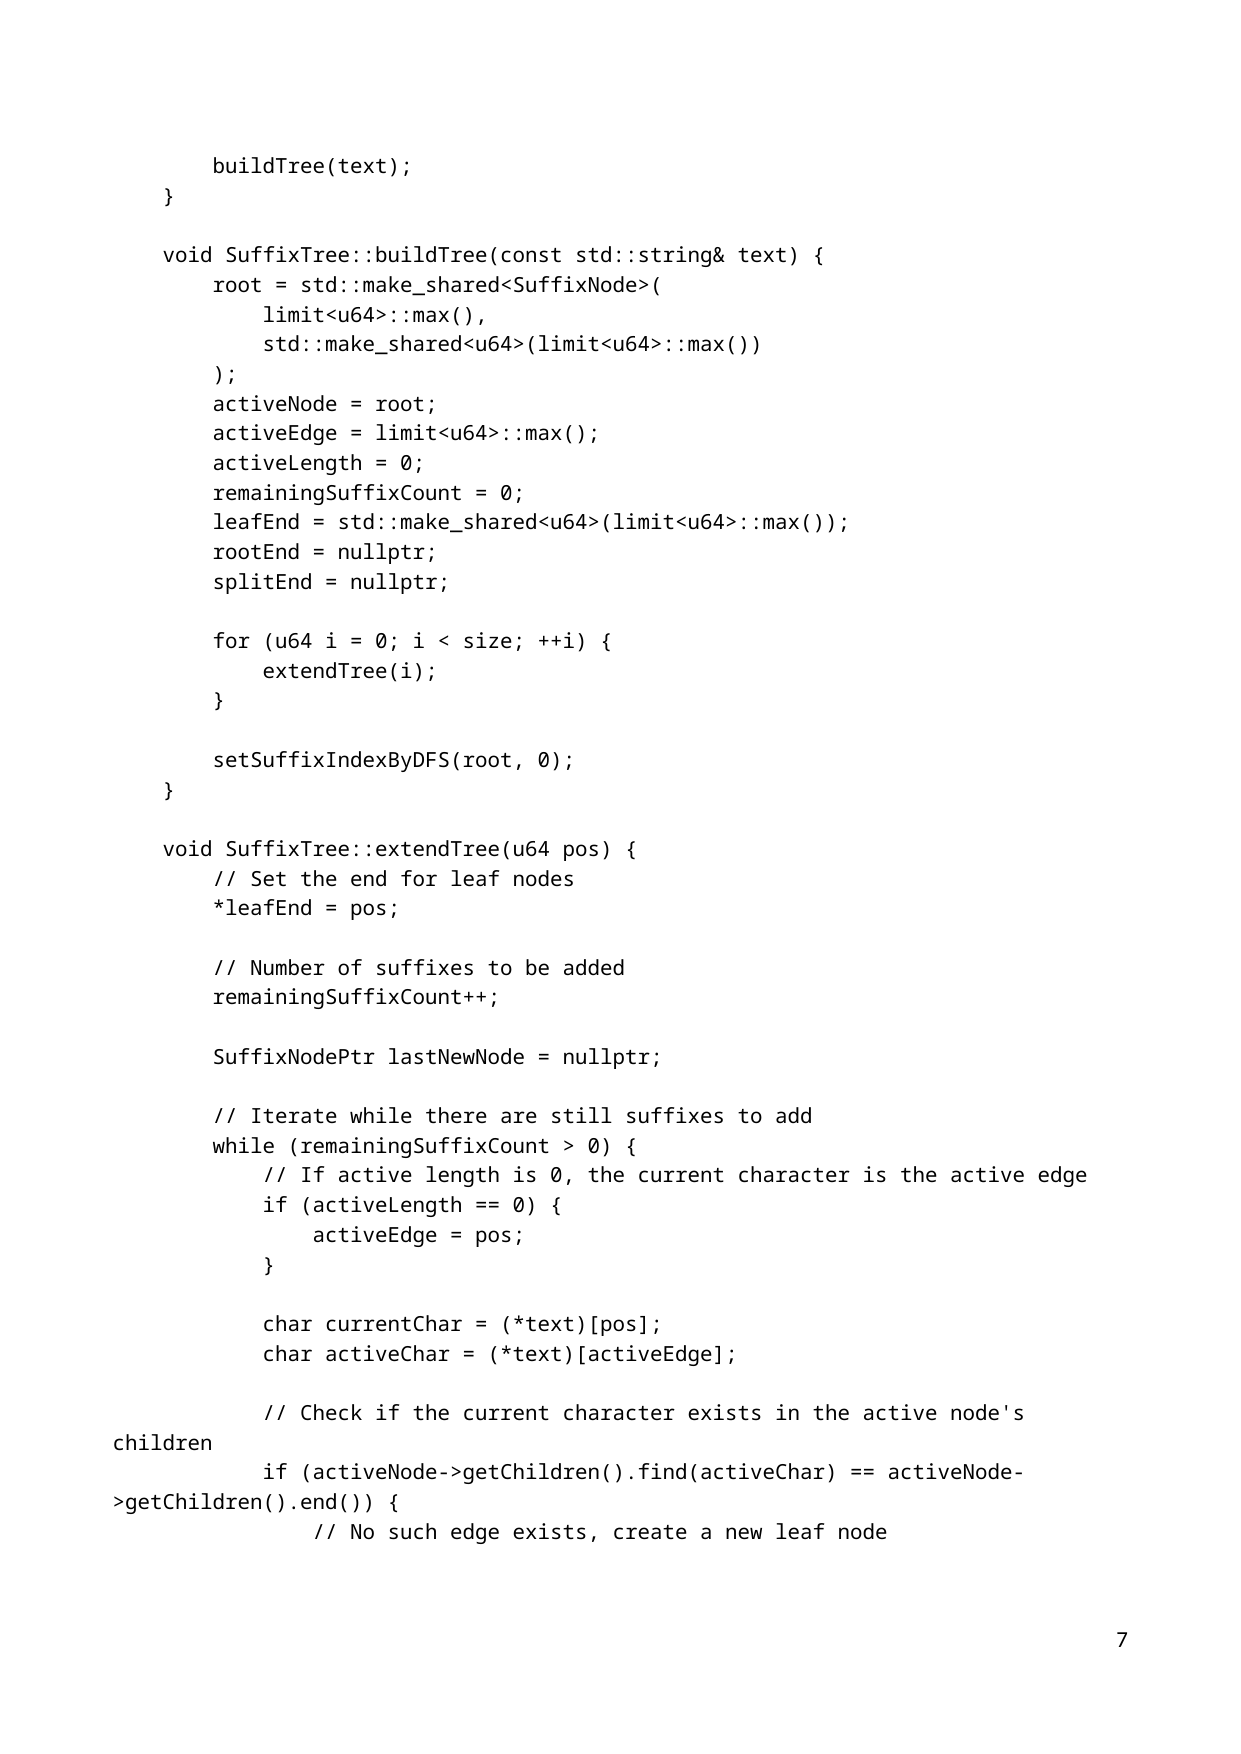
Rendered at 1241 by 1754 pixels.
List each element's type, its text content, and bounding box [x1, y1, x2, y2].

text extendTree(i); [112, 655, 1128, 684]
text if (activeNode->getChildren().find(activeChar) == activeNode->getChildren().end()) { [112, 1456, 1128, 1516]
text // No such edge exists, create a new leaf node [112, 1516, 1128, 1545]
text std::make_shared<u64>(limit<u64>::max()) [112, 328, 1128, 358]
text *leafEnd = pos; [112, 892, 1128, 922]
text // Check if the current character exists in the active node's children [112, 1397, 1128, 1456]
text // Set the end for leaf nodes [112, 862, 1128, 892]
text } [112, 684, 1128, 714]
text activeLength = 0; [112, 447, 1128, 477]
text setSuffixIndexByDFS(root, 0); [112, 744, 1128, 773]
text // If active length is 0, the current character is the active edge [112, 1159, 1128, 1189]
text root = std::make_shared<SuffixNode>( [112, 269, 1128, 298]
text } [112, 180, 1128, 209]
text leafEnd = std::make_shared<u64>(limit<u64>::max()); [112, 506, 1128, 536]
text for (u64 i = 0; i < size; ++i) { [112, 625, 1128, 655]
text void SuffixTree::buildTree(const std::string& text) { [112, 239, 1128, 269]
text splitEnd = nullptr; [112, 566, 1128, 595]
text remainingSuffixCount = 0; [112, 477, 1128, 506]
text remainingSuffixCount++; [112, 981, 1128, 1011]
text rootEnd = nullptr; [112, 536, 1128, 566]
text } [112, 773, 1128, 803]
text if (activeLength == 0) { [112, 1189, 1128, 1219]
text limit<u64>::max(), [112, 298, 1128, 328]
text activeEdge = pos; [112, 1219, 1128, 1248]
text // Iterate while there are still suffixes to add [112, 1100, 1128, 1130]
text activeEdge = limit<u64>::max(); [112, 417, 1128, 447]
text while (remainingSuffixCount > 0) { [112, 1130, 1128, 1159]
text SuffixNodePtr lastNewNode = nullptr; [112, 1041, 1128, 1070]
text void SuffixTree::extendTree(u64 pos) { [112, 833, 1128, 862]
text buildTree(text); [112, 150, 1128, 180]
text ); [112, 358, 1128, 387]
text } [112, 1248, 1128, 1278]
text activeNode = root; [112, 387, 1128, 417]
text // Number of suffixes to be added [112, 952, 1128, 981]
text char currentChar = (*text)[pos]; [112, 1308, 1128, 1337]
text char activeChar = (*text)[activeEdge]; [112, 1337, 1128, 1367]
